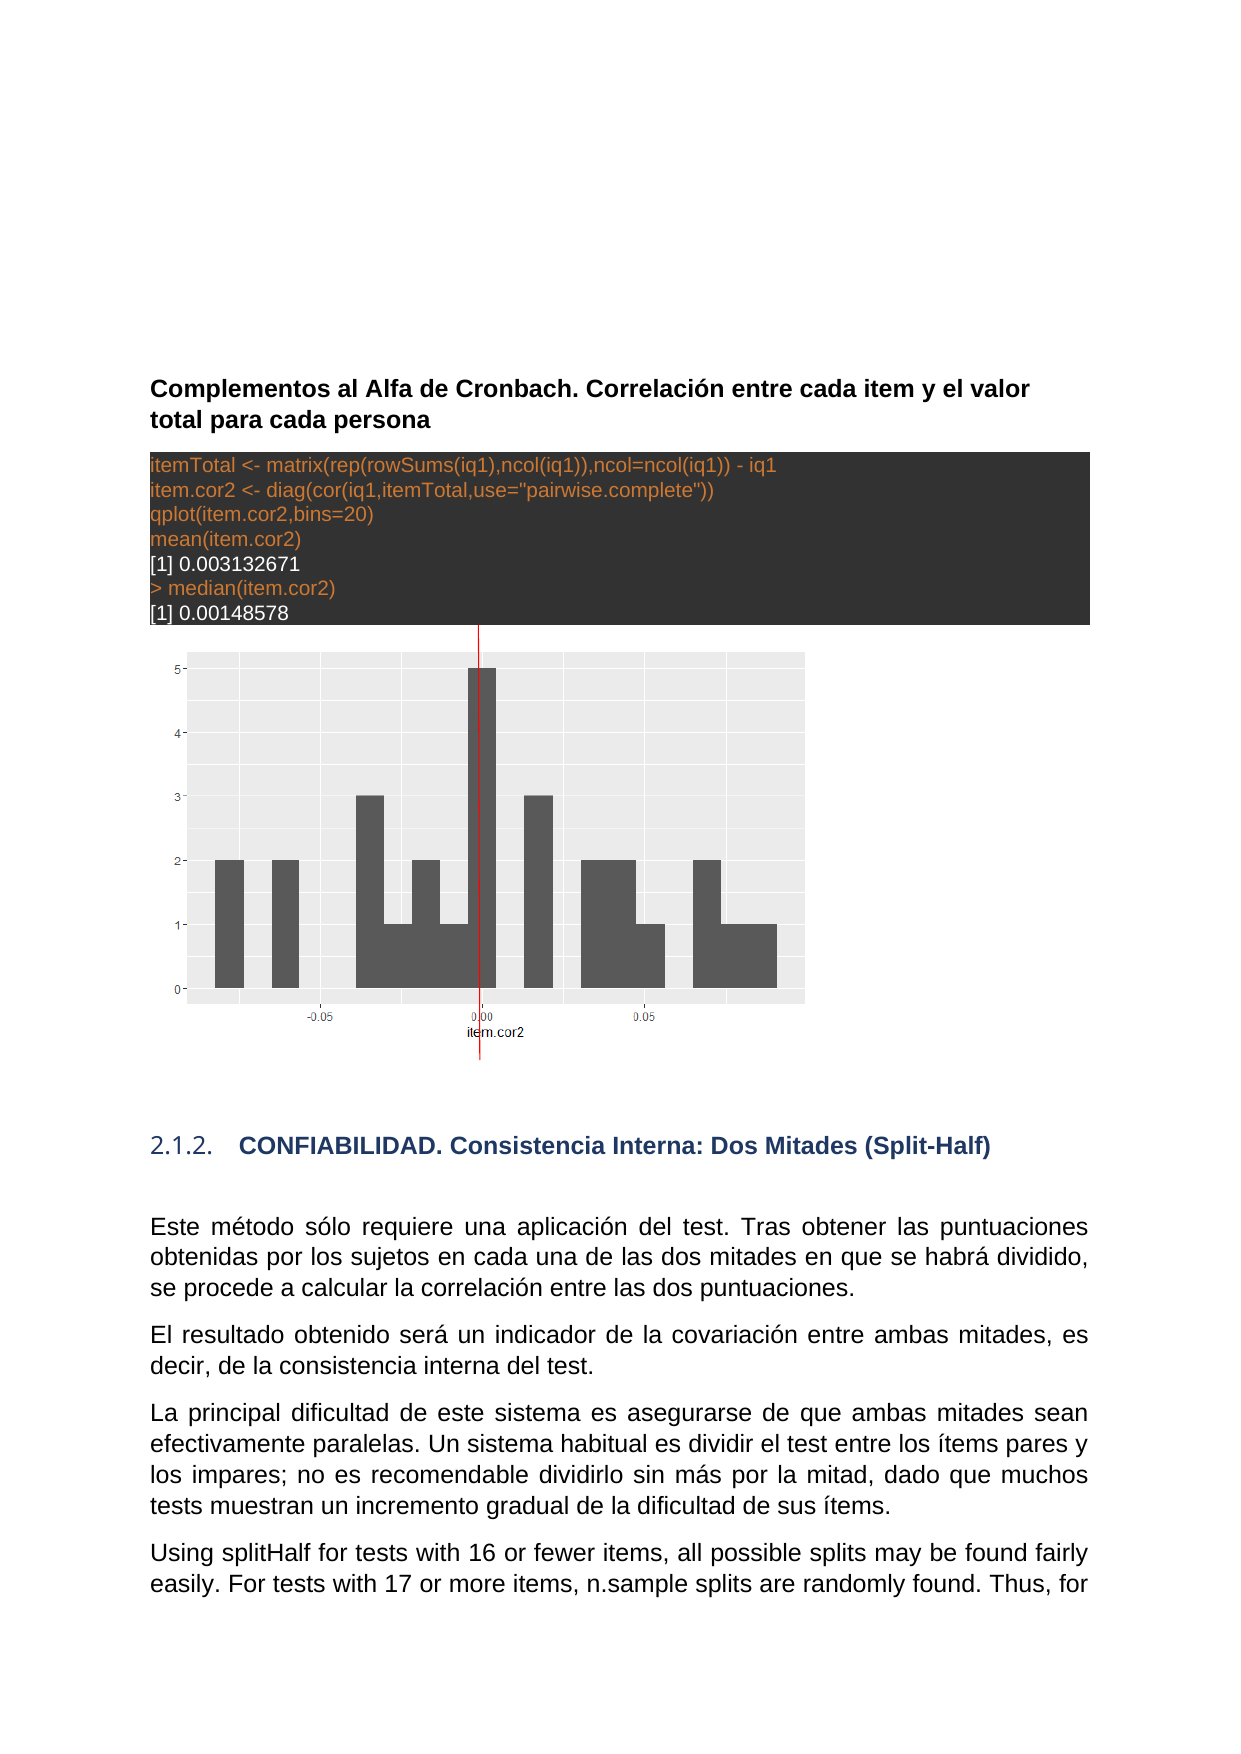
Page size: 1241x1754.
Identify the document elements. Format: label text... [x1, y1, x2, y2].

text itemTotal <- matrix(rep(rowSums(iq1),ncol(iq1)),ncol=ncol(iq1)) - iq1 [150, 452, 1090, 477]
text La principal dificultad de este sistema es asegurarse de que ambas mitades sean efectivamente paralelas. Un sistema habitual es dividir el test entre los ítems pares y los impares; no es recomendable dividirlo sin más por la mitad, dado que muchos tests muestran un incremento gradual de la dificultad de sus ítems. [150, 1398, 1090, 1519]
list CONFIABILIDAD. Consistencia Interna: Dos Mitades (Split-Half) [150, 1128, 1090, 1162]
text item.cor2 <- diag(cor(iq1,itemTotal,use="pairwise.complete")) [150, 477, 1090, 501]
text El resultado obtenido será un indicador de la covariación entre ambas mitades, es decir, de la consistencia interna del test. [150, 1320, 1090, 1380]
text [1] 0.00148578 [150, 600, 1090, 625]
text [1] 0.003132671 [150, 551, 1090, 576]
text Using splitHalf for tests with 16 or fewer items, all possible splits may be found fairly easily. For tests with 17 or more items, n.sample splits are randomly found. Thus, for [150, 1538, 1090, 1597]
text > median(item.cor2) [150, 576, 1090, 600]
text Complementos al Alfa de Cronbach. Correlación entre cada item y el valor total para cada persona [150, 374, 1090, 433]
text qplot(item.cor2,bins=20) [150, 501, 1090, 526]
text Este método sólo requiere una aplicación del test. Tras obtener las puntuaciones obtenidas por los sujetos en cada una de las dos mitades en que se habrá dividido, se procede a calcular la correlación entre las dos puntuaciones. [150, 1211, 1090, 1302]
text mean(item.cor2) [150, 526, 1090, 551]
